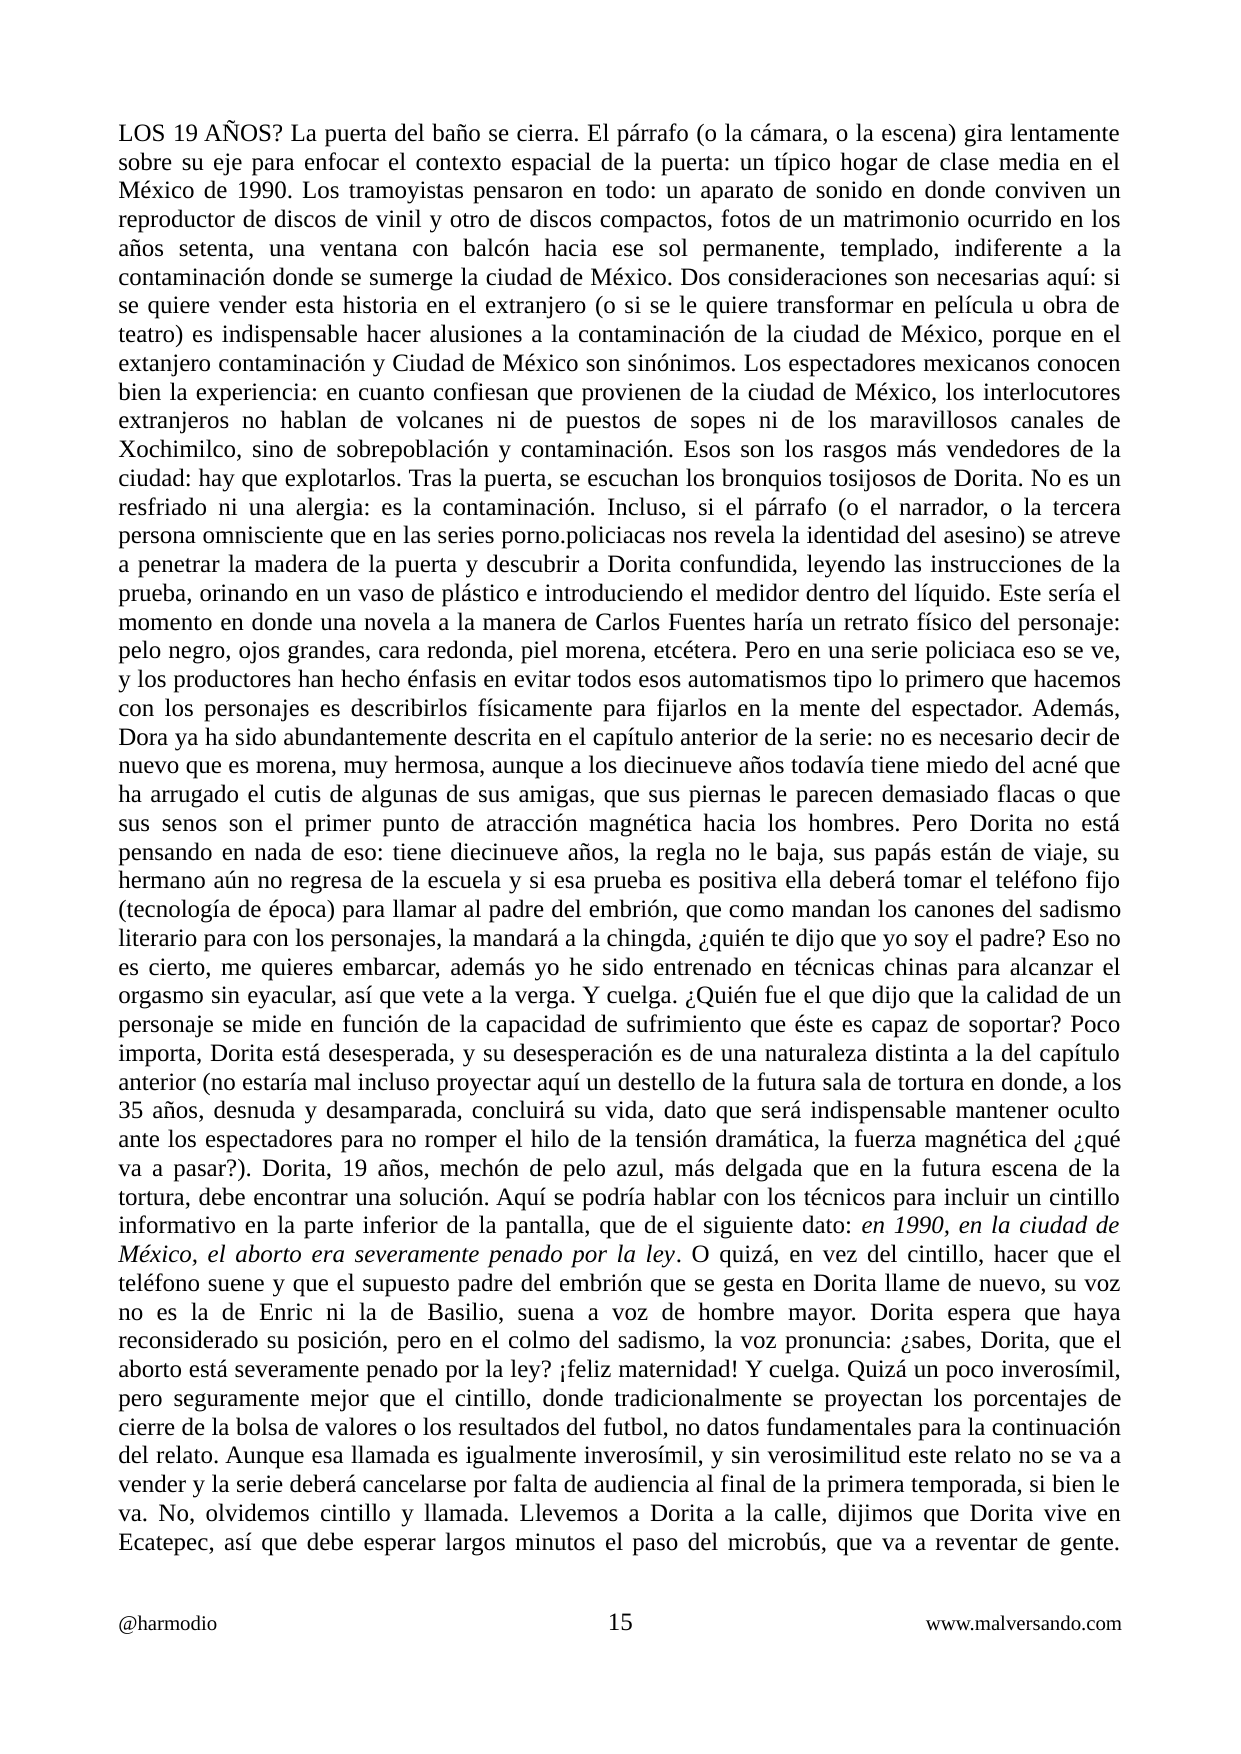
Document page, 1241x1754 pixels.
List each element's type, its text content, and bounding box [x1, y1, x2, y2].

text LOS 19 AÑOS? La puerta del baño se cierra. El párrafo (o la cámara, o la escena) gira lentamente sobre su eje para enfocar el contexto espacial de la puerta: un típico hogar de clase media en el México de 1990. Los tramoyistas pensaron en todo: un aparato de sonido en donde conviven un reproductor de discos de vinil y otro de discos compactos, fotos de un matrimonio ocurrido en los años setenta, una ventana con balcón hacia ese sol permanente, templado, indiferente a la contaminación donde se sumerge la ciudad de México. Dos consideraciones son necesarias aquí: si se quiere vender esta historia en el extranjero (o si se le quiere transformar en película u obra de teatro) es indispensable hacer alusiones a la contaminación de la ciudad de México, porque en el extanjero contaminación y Ciudad de México son sinónimos. Los espectadores mexicanos conocen bien la experiencia: en cuanto confiesan que provienen de la ciudad de México, los interlocutores extranjeros no hablan de volcanes ni de puestos de sopes ni de los maravillosos canales de Xochimilco, sino de sobrepoblación y contaminación. Esos son los rasgos más vendedores de la ciudad: hay que explotarlos. Tras la puerta, se escuchan los bronquios tosijosos de Dorita. No es un resfriado ni una alergia: es la contaminación. Incluso, si el párrafo (o el narrador, o la tercera persona omnisciente que en las series porno.policiacas nos revela la identidad del asesino) se atreve a penetrar la madera de la puerta y descubrir a Dorita confundida, leyendo las instrucciones de la prueba, orinando en un vaso de plástico e introduciendo el medidor dentro del líquido. Este sería el momento en donde una novela a la manera de Carlos Fuentes haría un retrato físico del personaje: pelo negro, ojos grandes, cara redonda, piel morena, etcétera. Pero en una serie policiaca eso se ve, y los productores han hecho énfasis en evitar todos esos automatismos tipo lo primero que hacemos con los personajes es describirlos físicamente para fijarlos en la mente del espectador. Además, Dora ya ha sido abundantemente descrita en el capítulo anterior de la serie: no es necesario decir de nuevo que es morena, muy hermosa, aunque a los diecinueve años todavía tiene miedo del acné que ha arrugado el cutis de algunas de sus amigas, que sus piernas le parecen demasiado flacas o que sus senos son el primer punto de atracción magnética hacia los hombres. Pero Dorita no está pensando en nada de eso: tiene diecinueve años, la regla no le baja, sus papás están de viaje, su hermano aún no regresa de la escuela y si esa prueba es positiva ella deberá tomar el teléfono fijo (tecnología de época) para llamar al padre del embrión, que como mandan los canones del sadismo literario para con los personajes, la mandará a la chingda, ¿quién te dijo que yo soy el padre? Eso no es cierto, me quieres embarcar, además yo he sido entrenado en técnicas chinas para alcanzar el orgasmo sin eyacular, así que vete a la verga. Y cuelga. ¿Quién fue el que dijo que la calidad de un personaje se mide en función de la capacidad de sufrimiento que éste es capaz de soportar? Poco importa, Dorita está desesperada, y su desesperación es de una naturaleza distinta a la del capítulo anterior (no estaría mal incluso proyectar aquí un destello de la futura sala de tortura en donde, a los 35 años, desnuda y desamparada, concluirá su vida, dato que será indispensable mantener oculto ante los espectadores para no romper el hilo de la tensión dramática, la fuerza magnética del ¿qué va a pasar?). Dorita, 19 años, mechón de pelo azul, más delgada que en la futura escena de la tortura, debe encontrar una solución. Aquí se podría hablar con los técnicos para incluir un cintillo informativo en la parte inferior de la pantalla, que de el siguiente dato: en 1990, en la ciudad de México, el aborto era severamente penado por la ley. O quizá, en vez del cintillo, hacer que el teléfono suene y que el supuesto padre del embrión que se gesta en Dorita llame de nuevo, su voz no es la de Enric ni la de Basilio, suena a voz de hombre mayor. Dorita espera que haya reconsiderado su posición, pero en el colmo del sadismo, la voz pronuncia: ¿sabes, Dorita, que el aborto está severamente penado por la ley? ¡feliz maternidad! Y cuelga. Quizá un poco inverosímil, pero seguramente mejor que el cintillo, donde tradicionalmente se proyectan los porcentajes de cierre de la bolsa de valores o los resultados del futbol, no datos fundamentales para la continuación del relato. Aunque esa llamada es igualmente inverosímil, y sin verosimilitud este relato no se va a vender y la serie deberá cancelarse por falta de audiencia al final de la primera temporada, si bien le va. No, olvidemos cintillo y llamada. Llevemos a Dorita a la calle, dijimos que Dorita vive en Ecatepec, así que debe esperar largos minutos el paso del microbús, que va a reventar de gente. [118, 118, 1122, 1556]
